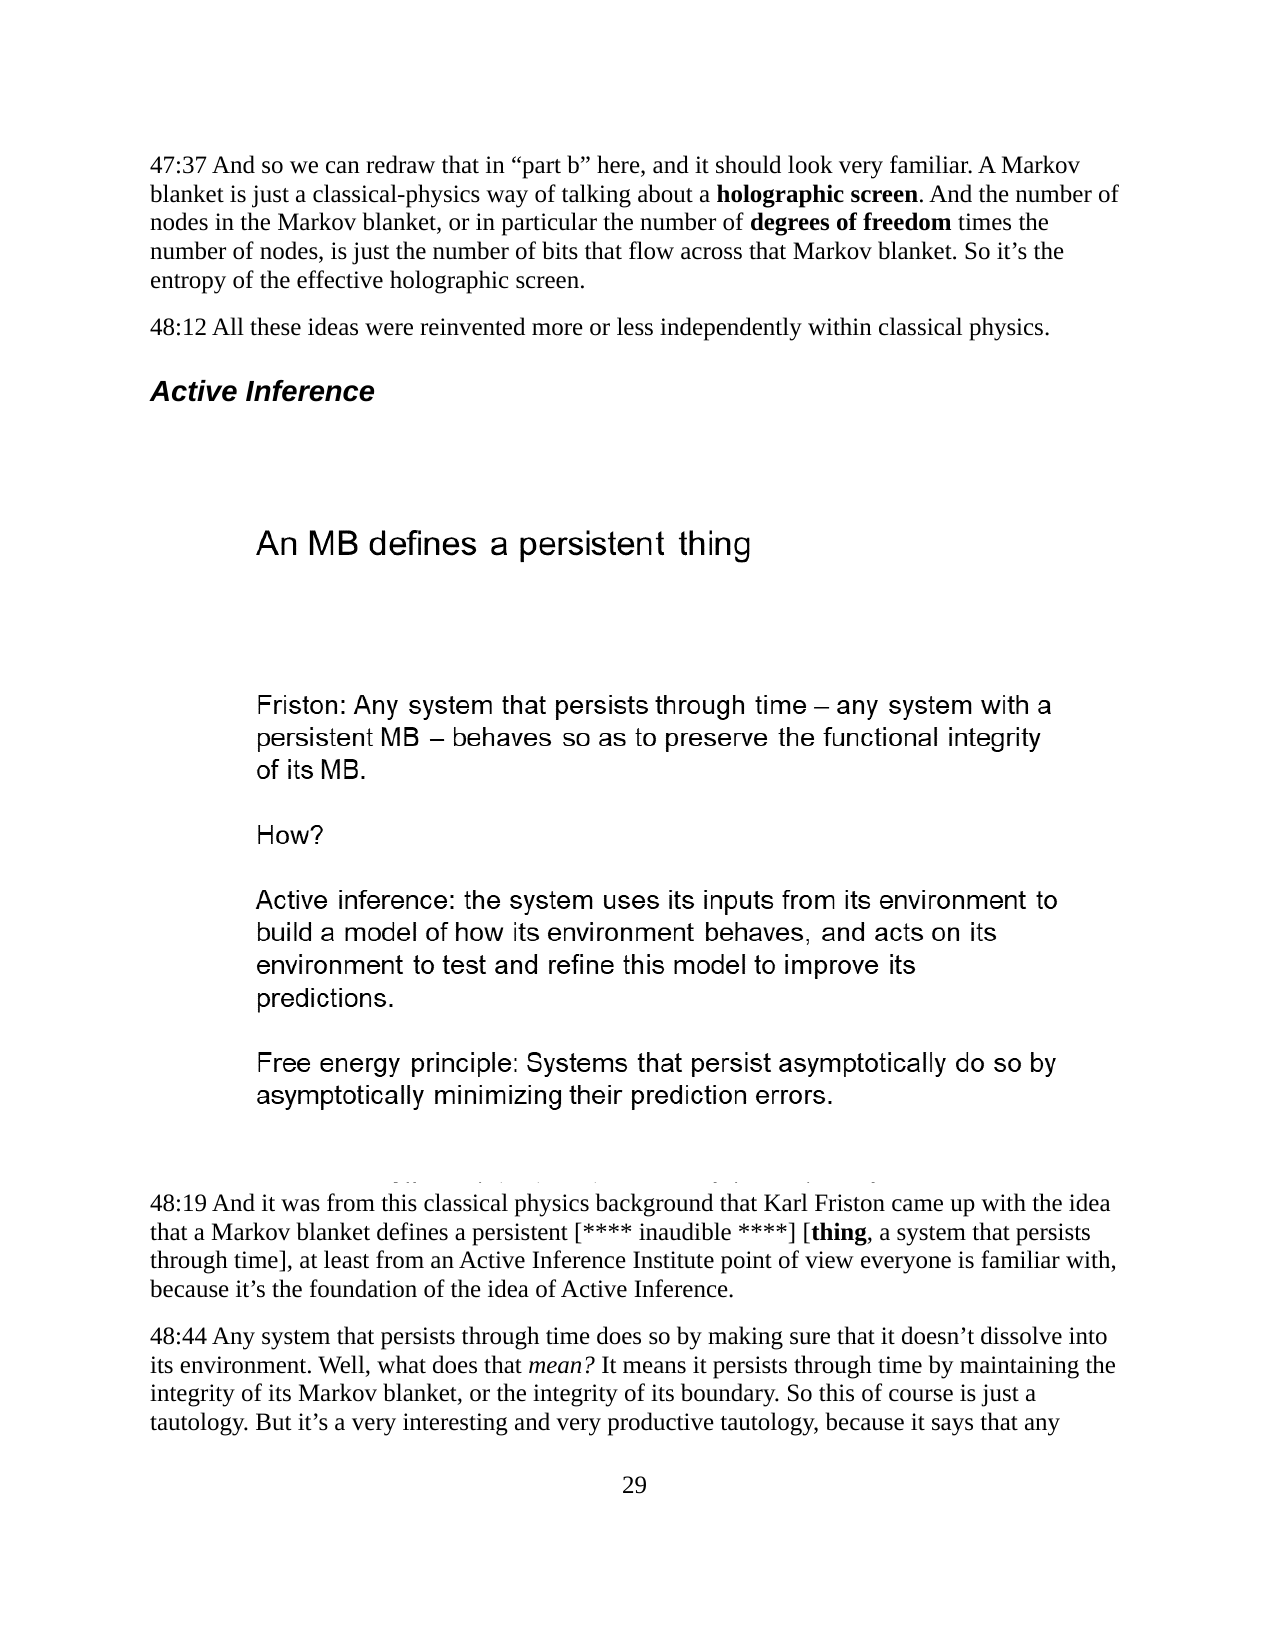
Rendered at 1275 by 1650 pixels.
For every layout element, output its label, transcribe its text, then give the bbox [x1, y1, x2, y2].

picture [150, 429, 1125, 1183]
text 48:44 Any system that persists through time does so by making sure that it doesn’t dissolve into its environment. Well, what does that mean? It means it persists through time by maintaining the integrity of its Markov blanket, or the integrity of its boundary. So this of course is just a tautology. But it’s a very interesting and very productive tautology, because it says that any [150, 1321, 1125, 1436]
text 47:37 And so we can redraw that in “part b” here, and it should look very familiar. A Markov blanket is just a classical-physics way of talking about a holographic screen. And the number of nodes in the Markov blanket, or in particular the number of degrees of freedom times the number of nodes, is just the number of bits that flow across that Markov blanket. So it’s the entropy of the effective holographic screen. [150, 150, 1125, 294]
subtitle Active Inference [150, 374, 1125, 408]
text 48:19 And it was from this classical physics background that Karl Friston came up with the idea that a Markov blanket defines a persistent [**** inaudible ****] [thing, a system that persists through time], at least from an Active Inference Institute point of view everyone is familiar with, because it’s the foundation of the idea of Active Inference. [150, 1183, 1125, 1303]
text 48:12 All these ideas were reinvented more or less independently within classical physics. [150, 312, 1125, 340]
